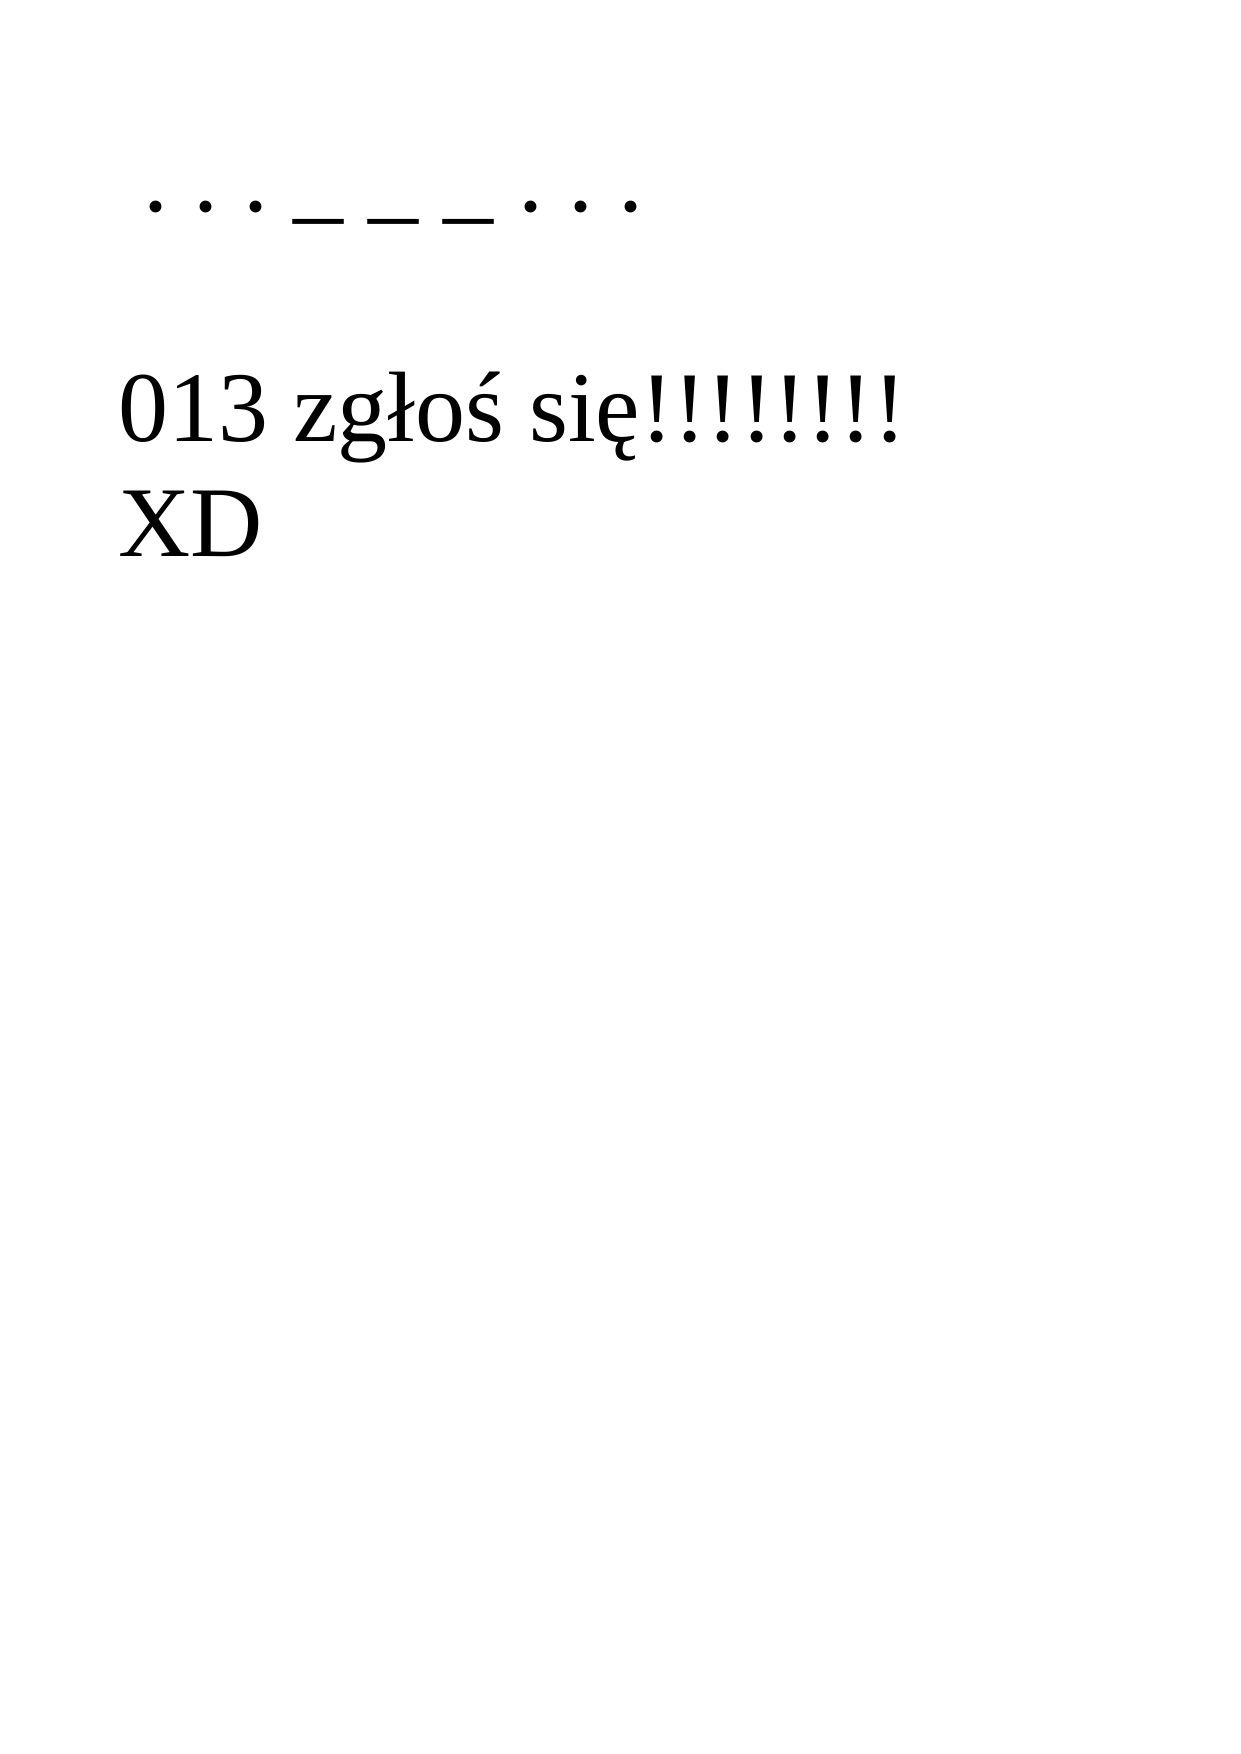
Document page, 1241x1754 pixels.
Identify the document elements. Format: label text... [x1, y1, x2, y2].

text 013 zgłoś się!!!!!!!! [118, 348, 1122, 463]
text . . . _ _ _ . . . [118, 118, 1122, 233]
text XD [118, 463, 1122, 578]
